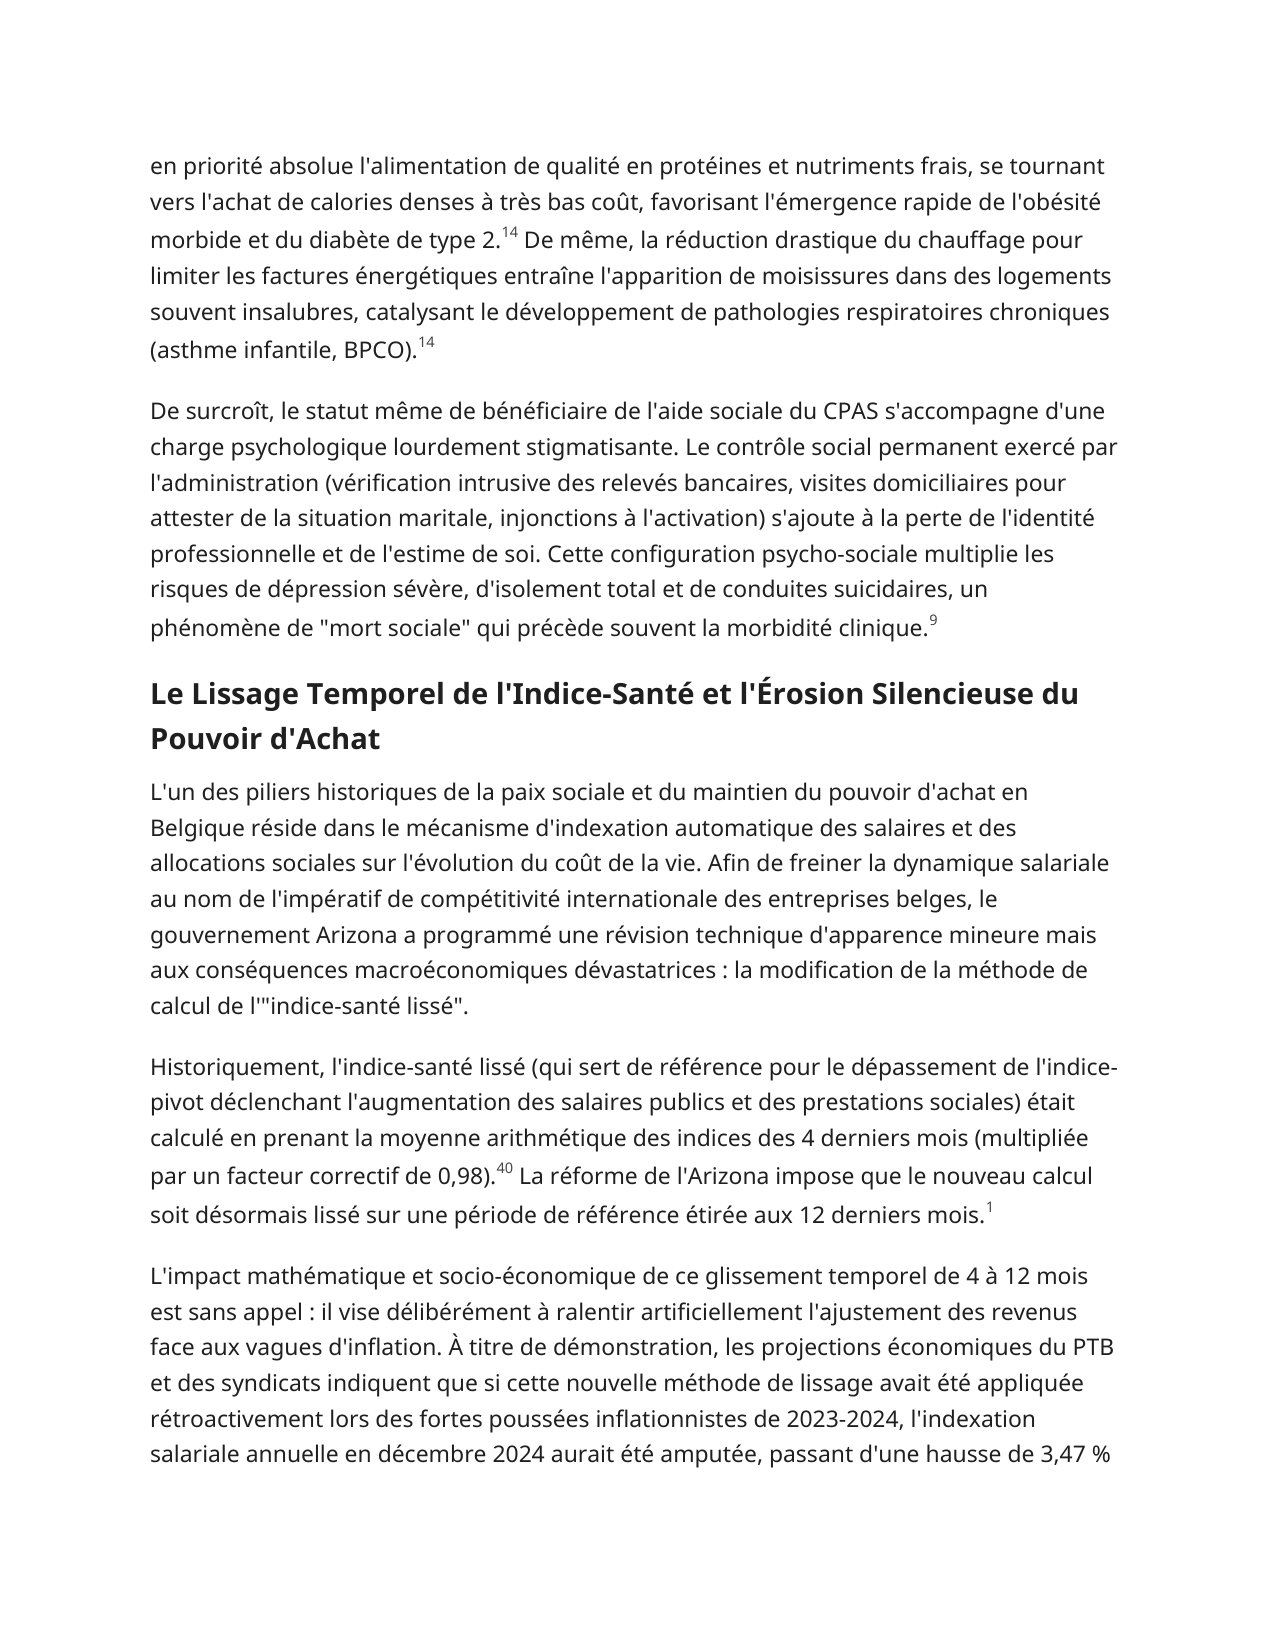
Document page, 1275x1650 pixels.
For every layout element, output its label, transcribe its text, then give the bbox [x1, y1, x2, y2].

text L'impact mathématique et socio-économique de ce glissement temporel de 4 à 12 mois est sans appel : il vise délibérément à ralentir artificiellement l'ajustement des revenus face aux vagues d'inflation. À titre de démonstration, les projections économiques du PTB et des syndicats indiquent que si cette nouvelle méthode de lissage avait été appliquée rétroactivement lors des fortes poussées inflationnistes de 2023-2024, l'indexation salariale annuelle en décembre 2024 aurait été amputée, passant d'une hausse de 3,47 % [150, 1260, 1125, 1469]
text L'un des piliers historiques de la paix sociale et du maintien du pouvoir d'achat en Belgique réside dans le mécanisme d'indexation automatique des salaires et des allocations sociales sur l'évolution du coût de la vie. Afin de freiner la dynamique salariale au nom de l'impératif de compétitivité internationale des entreprises belges, le gouvernement Arizona a programmé une révision technique d'apparence mineure mais aux conséquences macroéconomiques dévastatrices : la modification de la méthode de calcul de l'"indice-santé lissé". [150, 776, 1125, 1021]
text Historiquement, l'indice-santé lissé (qui sert de référence pour le dépassement de l'indice-pivot déclenchant l'augmentation des salaires publics et des prestations sociales) était calculé en prenant la moyenne arithmétique des indices des 4 derniers mois (multipliée par un facteur correctif de 0,98).40 La réforme de l'Arizona impose que le nouveau calcul soit désormais lissé sur une période de référence étirée aux 12 derniers mois.1 [150, 1050, 1125, 1230]
subtitle Le Lissage Temporel de l'Indice-Santé et l'Érosion Silencieuse du Pouvoir d'Achat [150, 673, 1125, 758]
text De surcroît, le statut même de bénéficiaire de l'aide sociale du CPAS s'accompagne d'une charge psychologique lourdement stigmatisante. Le contrôle social permanent exercé par l'administration (vérification intrusive des relevés bancaires, visites domiciliaires pour attester de la situation maritale, injonctions à l'activation) s'ajoute à la perte de l'identité professionnelle et de l'estime de soi. Cette configuration psycho-sociale multiplie les risques de dépression sévère, d'isolement total et de conduites suicidaires, un phénomène de "mort sociale" qui précède souvent la morbidité clinique.9 [150, 395, 1125, 643]
text en priorité absolue l'alimentation de qualité en protéines et nutriments frais, se tournant vers l'achat de calories denses à très bas coût, favorisant l'émergence rapide de l'obésité morbide et du diabète de type 2.14 De même, la réduction drastique du chauffage pour limiter les factures énergétiques entraîne l'apparition de moisissures dans des logements souvent insalubres, catalysant le développement de pathologies respiratoires chroniques (asthme infantile, BPCO).14 [150, 150, 1125, 366]
